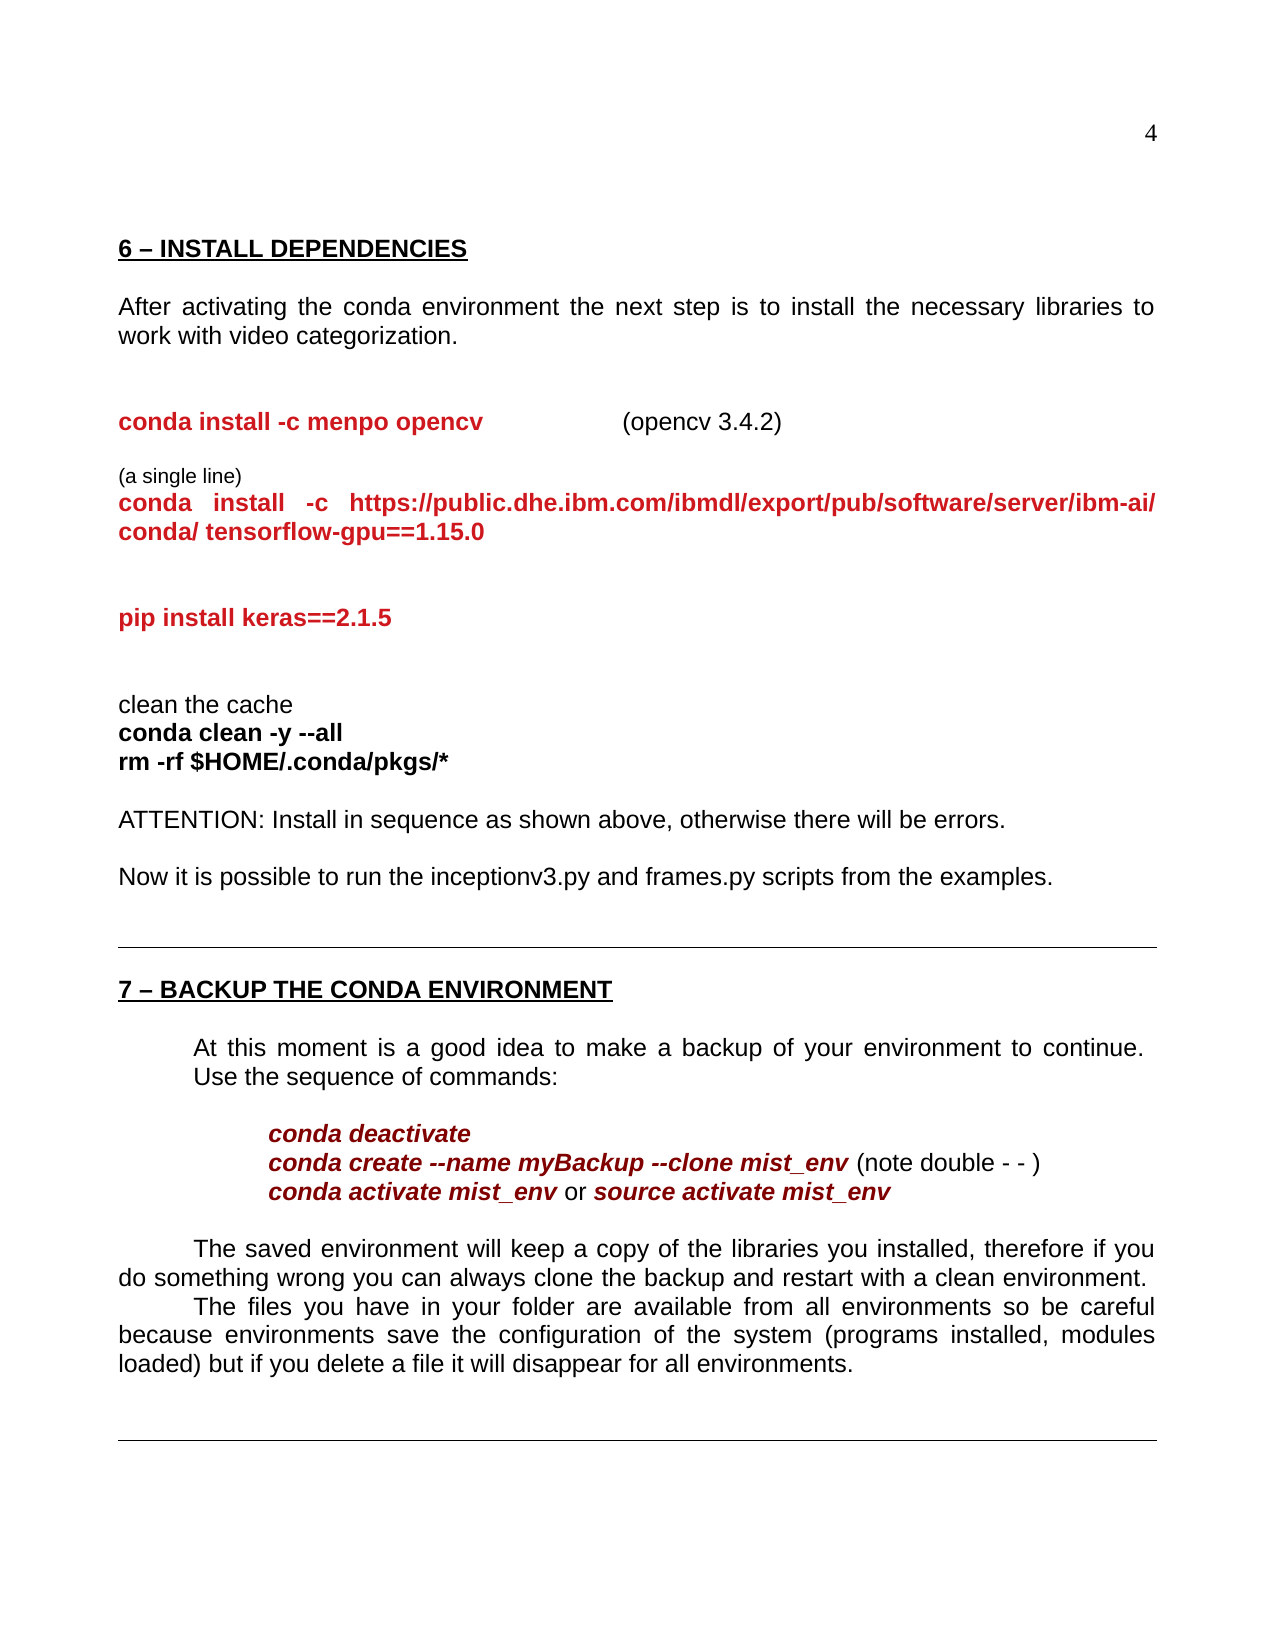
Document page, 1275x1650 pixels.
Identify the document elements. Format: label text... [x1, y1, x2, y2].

text rm -rf $HOME/.conda/pkgs/* [118, 747, 1157, 776]
text conda install -c https://public.dhe.ibm.com/ibmdl/export/pub/software/server/ibm-ai/conda/ tensorflow-gpu==1.15.0 [118, 488, 1157, 546]
text After activating the conda environment the next step is to install the necessary libraries to work with video categorization. [118, 292, 1157, 349]
text pip install keras==2.1.5 [118, 603, 1157, 632]
text At this moment is a good idea to make a backup of your environment to continue. Use the sequence of commands: [118, 1033, 1157, 1091]
text clean the cache [118, 689, 1157, 718]
text conda clean -y --all [118, 718, 1157, 747]
text conda activate mist_env or source activate mist_env [118, 1177, 1157, 1206]
text 7 – BACKUP THE CONDA ENVIRONMENT [118, 976, 1157, 1004]
text conda install -c menpo opencv (opencv 3.4.2) [118, 407, 1157, 436]
text ATTENTION: Install in sequence as shown above, otherwise there will be errors. [118, 804, 1157, 833]
text 6 – INSTALL DEPENDENCIES [118, 234, 1157, 263]
text (a single line) [118, 464, 1157, 488]
text conda create --name myBackup --clone mist_env (note double - - ) [118, 1148, 1157, 1177]
text The saved environment will keep a copy of the libraries you installed, therefore if you do something wrong you can always clone the backup and restart with a clean environment. The files you have in your folder are available from all environments so be careful because environments save the configuration of the system (programs installed, modules loaded) but if you delete a file it will disappear for all environments. [118, 1234, 1157, 1378]
text Now it is possible to run the inceptionv3.py and frames.py scripts from the examples. [118, 862, 1157, 891]
text conda deactivate [118, 1119, 1157, 1148]
